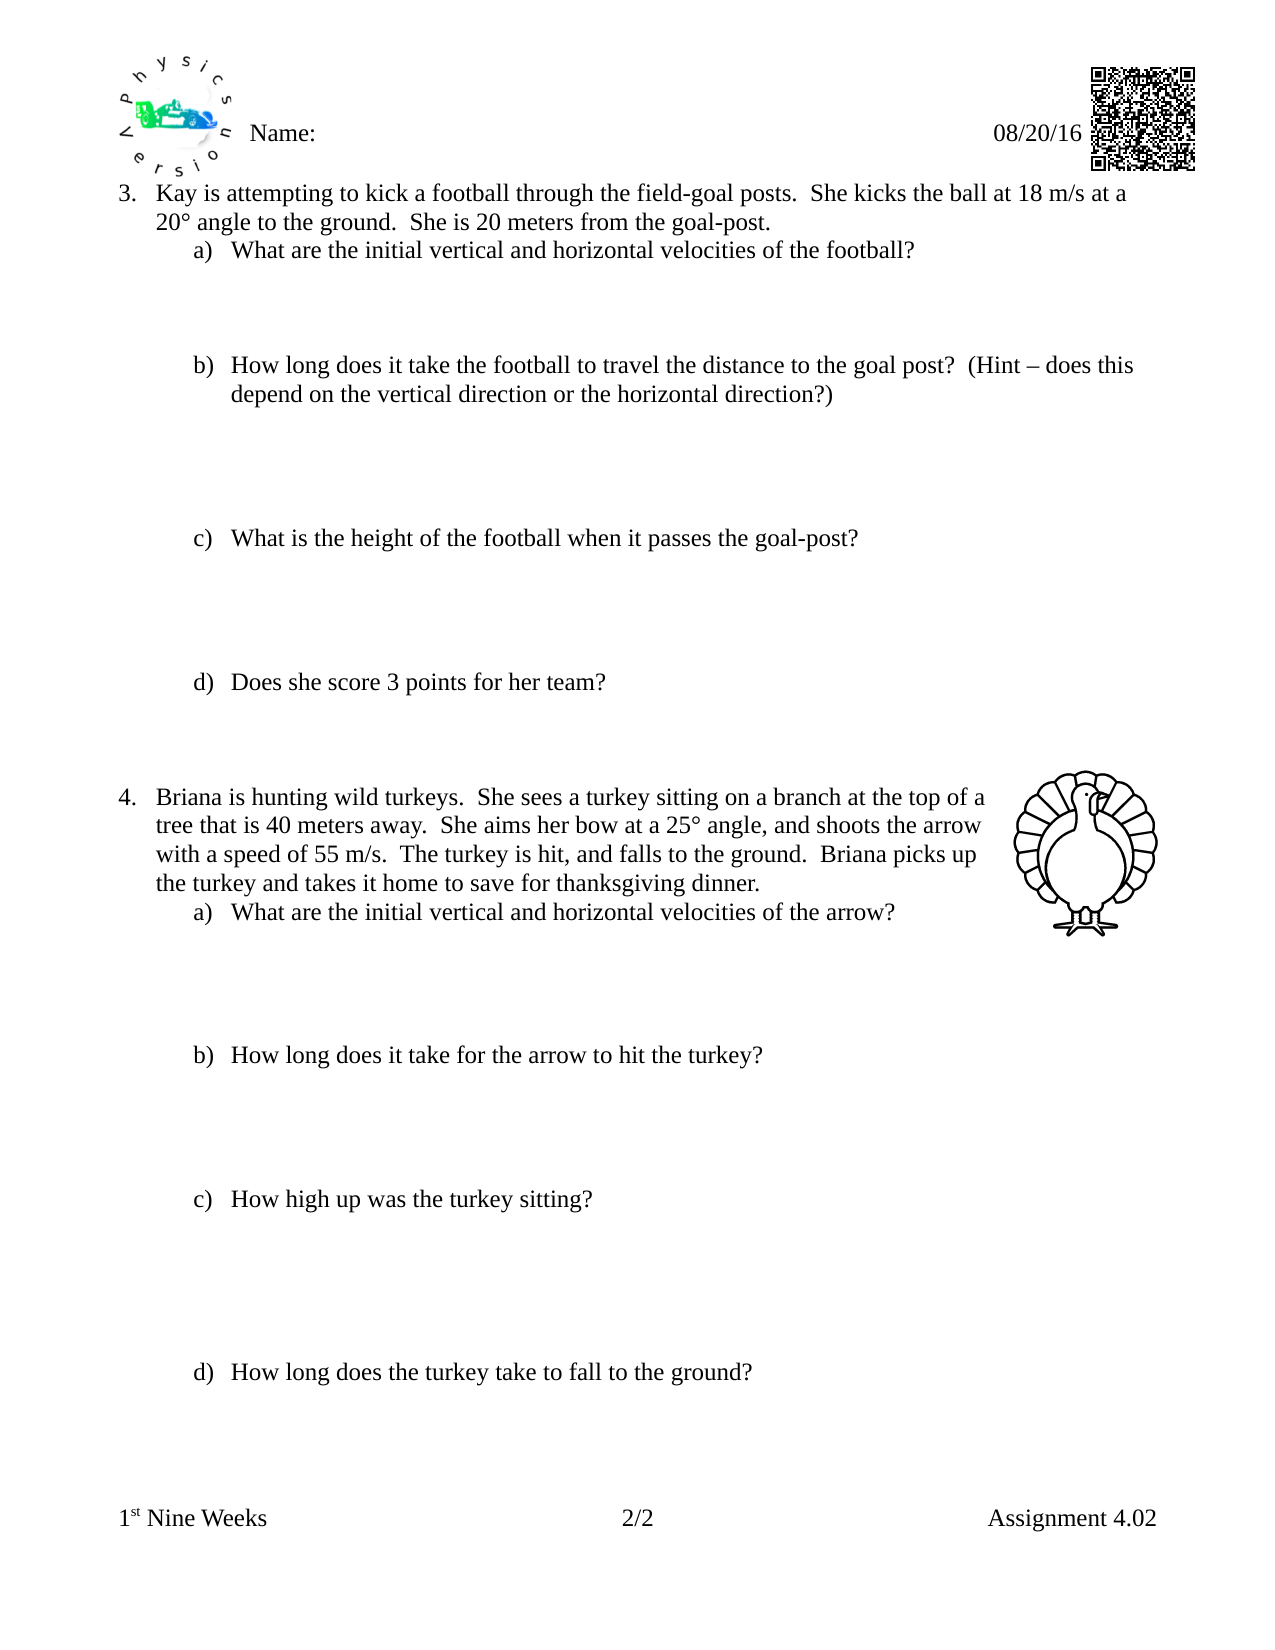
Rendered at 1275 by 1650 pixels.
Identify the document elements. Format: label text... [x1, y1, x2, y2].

picture [1010, 767, 1160, 940]
picture [119, 56, 232, 177]
picture [1082, 58, 1203, 179]
list Does she score 3 points for her team? [193, 667, 1157, 696]
list Kay is attempting to kick a football through the field-goal posts. She kicks the ball at 18 m/s at a 20° angle to the ground. She is 20 meters from the goal-post. [118, 176, 1157, 236]
list Briana is hunting wild turkeys. She sees a turkey sitting on a branch at the top of a tree that is 40 meters away. She aims her bow at a 25° angle, and shoots the arrow with a speed of 55 m/s. The turkey is hit, and falls to the ground. Briana picks up the turkey and takes it home to save for thanksgiving dinner. [118, 782, 1010, 897]
list What is the height of the football when it passes the goal-post? [193, 523, 1157, 552]
list What are the initial vertical and horizontal velocities of the football? [193, 236, 1157, 264]
list How long does it take the football to travel the distance to the goal post? (Hint – does this depend on the vertical direction or the horizontal direction?) [193, 351, 1157, 408]
list How long does the turkey take to fall to the ground? [193, 1357, 1157, 1386]
list What are the initial vertical and horizontal velocities of the arrow? [193, 897, 1010, 926]
list How long does it take for the arrow to hit the turkey? [193, 1041, 1157, 1069]
list How high up was the turkey sitting? [193, 1184, 1157, 1213]
